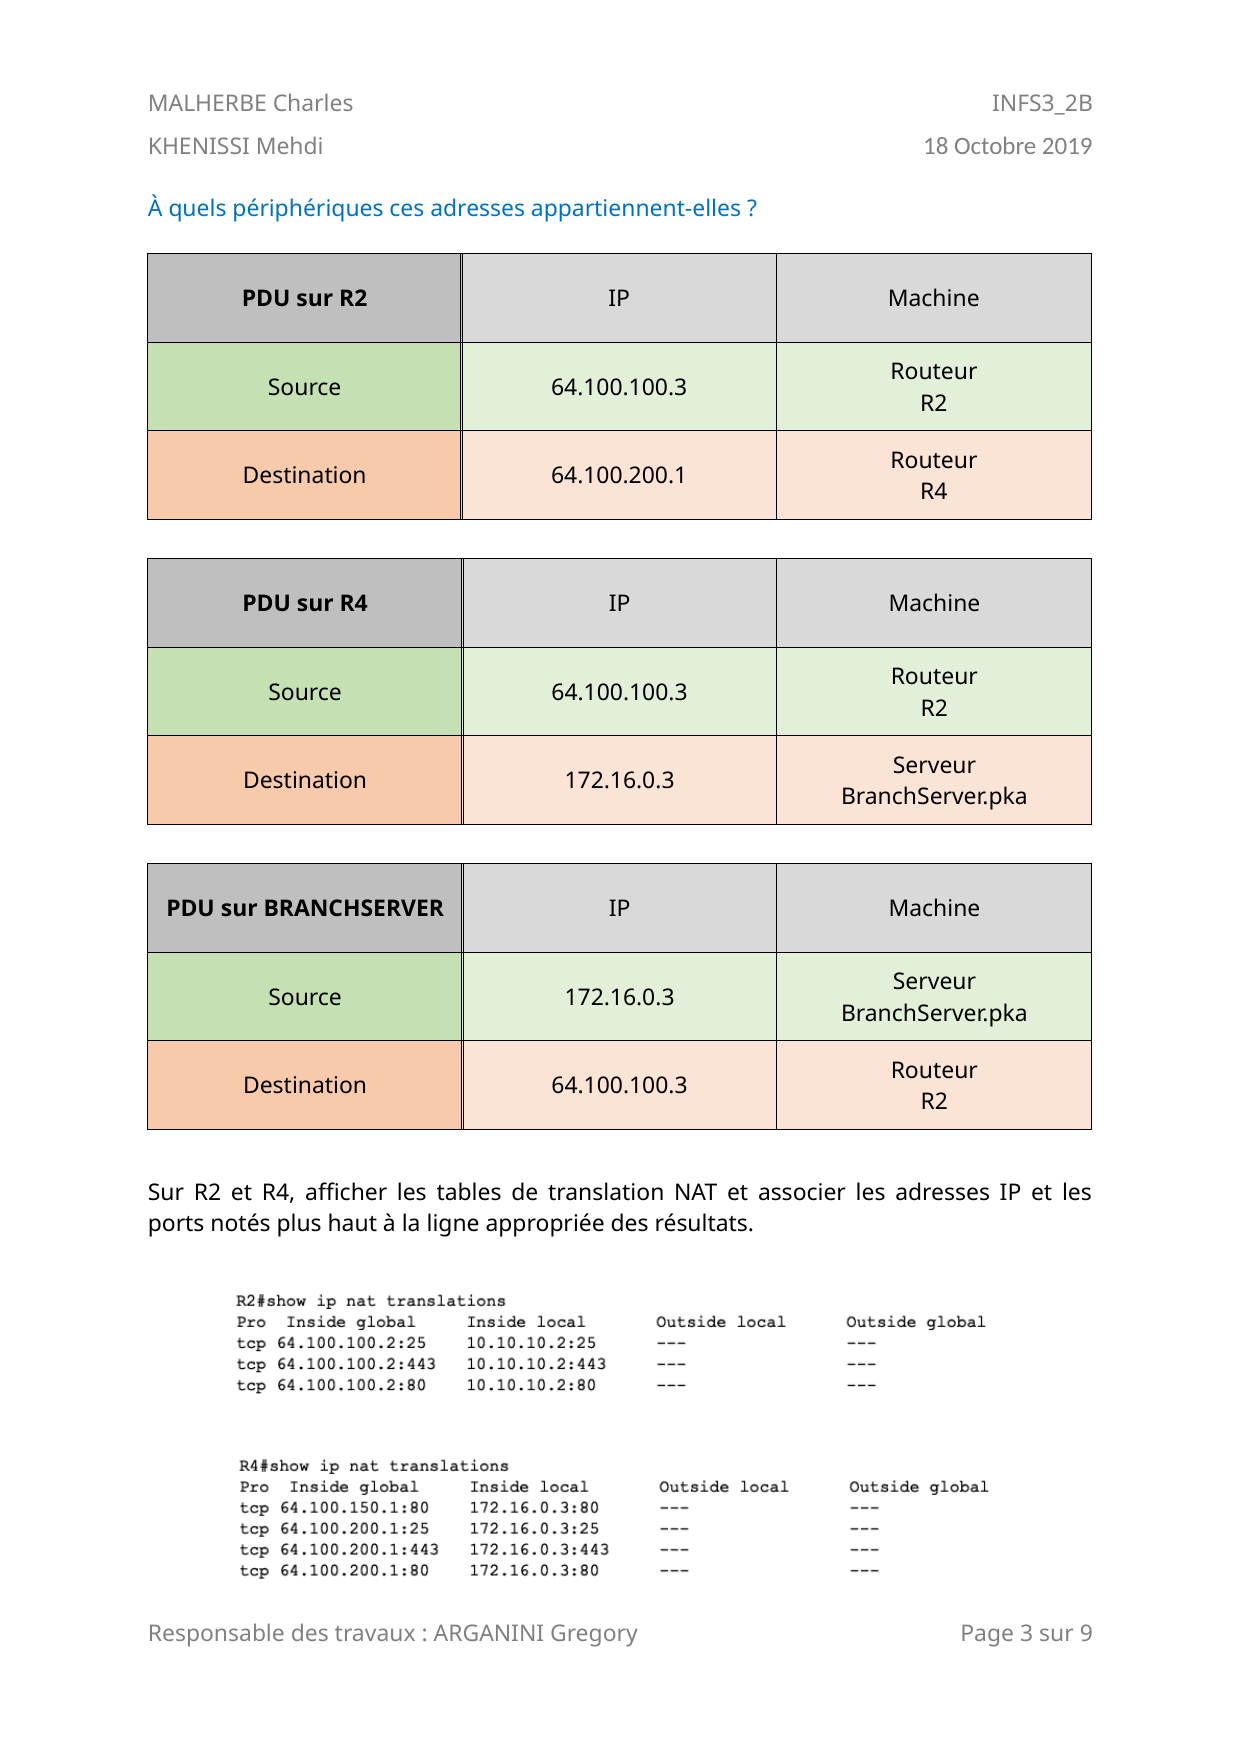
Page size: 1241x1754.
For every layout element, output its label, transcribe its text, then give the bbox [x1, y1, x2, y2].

table_cell Routeur R2 [777, 1041, 1091, 1129]
picture [236, 1290, 1004, 1406]
table_cell 64.100.100.3 [463, 343, 776, 430]
picture [236, 1453, 1007, 1587]
table_cell 64.100.200.1 [463, 431, 776, 519]
table_header Machine [777, 864, 1091, 952]
table_cell Source [148, 953, 461, 1040]
table_cell 64.100.100.3 [464, 1041, 776, 1129]
table_cell Routeur R4 [777, 431, 1091, 519]
table_header IP [464, 559, 776, 647]
table_cell Destination [148, 736, 461, 824]
table_header IP [463, 254, 776, 342]
table_header PDU sur R2 [148, 254, 460, 342]
table_header IP [464, 864, 776, 952]
table_cell Destination [148, 431, 460, 519]
table_header Machine [777, 254, 1091, 342]
table_cell Source [148, 648, 461, 735]
table_cell Serveur BranchServer.pka [777, 736, 1091, 824]
text Sur R2 et R4, afficher les tables de translation NAT et associer les adresses IP et les ports notés plus haut à la ligne appropriée des résultats. [148, 1176, 1093, 1238]
table_header PDU sur BRANCHSERVER [148, 864, 461, 952]
table_cell Destination [148, 1041, 461, 1129]
table_header PDU sur R4 [148, 559, 461, 647]
text À quels périphériques ces adresses appartiennent-elles ? [148, 192, 1093, 223]
table_cell Routeur R2 [777, 343, 1091, 430]
table_cell Serveur BranchServer.pka [777, 953, 1091, 1040]
table_cell Source [148, 343, 460, 430]
table_header Machine [777, 559, 1091, 647]
table_cell 172.16.0.3 [464, 953, 776, 1040]
table_cell 64.100.100.3 [464, 648, 776, 735]
table_cell Routeur R2 [777, 648, 1091, 735]
table_cell 172.16.0.3 [464, 736, 776, 824]
